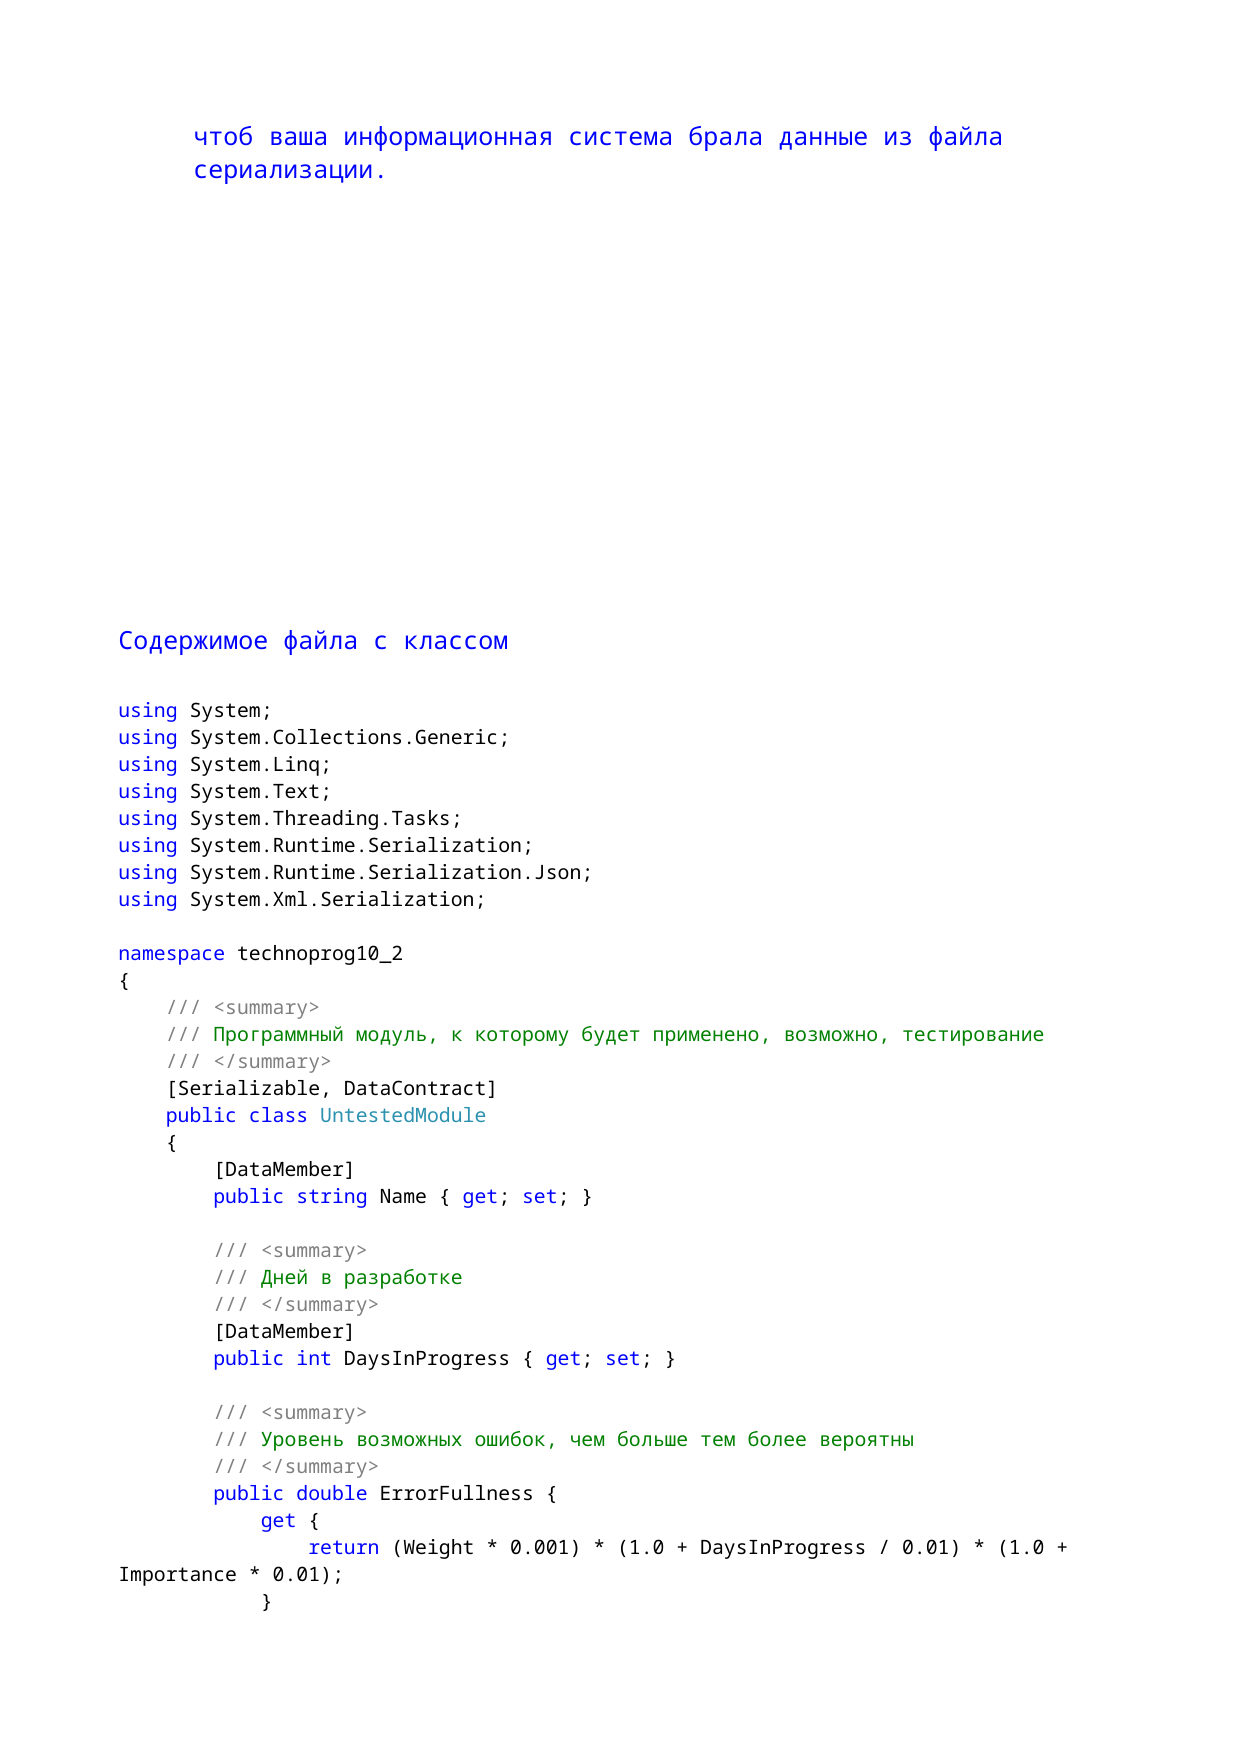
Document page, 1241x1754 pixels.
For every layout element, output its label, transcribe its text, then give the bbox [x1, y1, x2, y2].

text using System.Text; [118, 777, 1122, 804]
text using System.Linq; [118, 751, 1122, 777]
text /// </summary> [118, 1452, 1122, 1479]
text public string Name { get; set; } [118, 1182, 1122, 1209]
text [DataMember] [118, 1155, 1122, 1182]
text using System.Runtime.Serialization; [118, 831, 1122, 858]
text using System.Xml.Serialization; [118, 885, 1122, 912]
text } [118, 1587, 1122, 1614]
text public class UntestedModule [118, 1101, 1122, 1128]
text return (Weight * 0.001) * (1.0 + DaysInProgress / 0.01) * (1.0 + Importance * 0.01); [118, 1533, 1122, 1587]
text [DataMember] [118, 1317, 1122, 1344]
text /// Дней в разработке [118, 1263, 1122, 1290]
text Cодержимое файла с классом [118, 623, 1122, 657]
list чтоб ваша информационная система брала данные из файла сериализации. [156, 118, 1122, 186]
text using System.Collections.Generic; [118, 723, 1122, 751]
text get { [118, 1506, 1122, 1533]
text namespace technoprog10_2 [118, 939, 1122, 966]
text /// <summary> [118, 993, 1122, 1020]
text [Serializable, DataContract] [118, 1074, 1122, 1101]
text public int DaysInProgress { get; set; } [118, 1344, 1122, 1371]
text /// Программный модуль, к которому будет применено, возможно, тестирование [118, 1020, 1122, 1047]
text /// <summary> [118, 1236, 1122, 1263]
text public double ErrorFullness { [118, 1479, 1122, 1506]
text /// Уровень возможных ошибок, чем больше тем более вероятны [118, 1425, 1122, 1452]
text using System; [118, 697, 1122, 723]
text /// </summary> [118, 1290, 1122, 1317]
text /// <summary> [118, 1398, 1122, 1425]
text using System.Runtime.Serialization.Json; [118, 858, 1122, 885]
text { [118, 966, 1122, 993]
text { [118, 1128, 1122, 1155]
text using System.Threading.Tasks; [118, 804, 1122, 831]
text /// </summary> [118, 1047, 1122, 1074]
